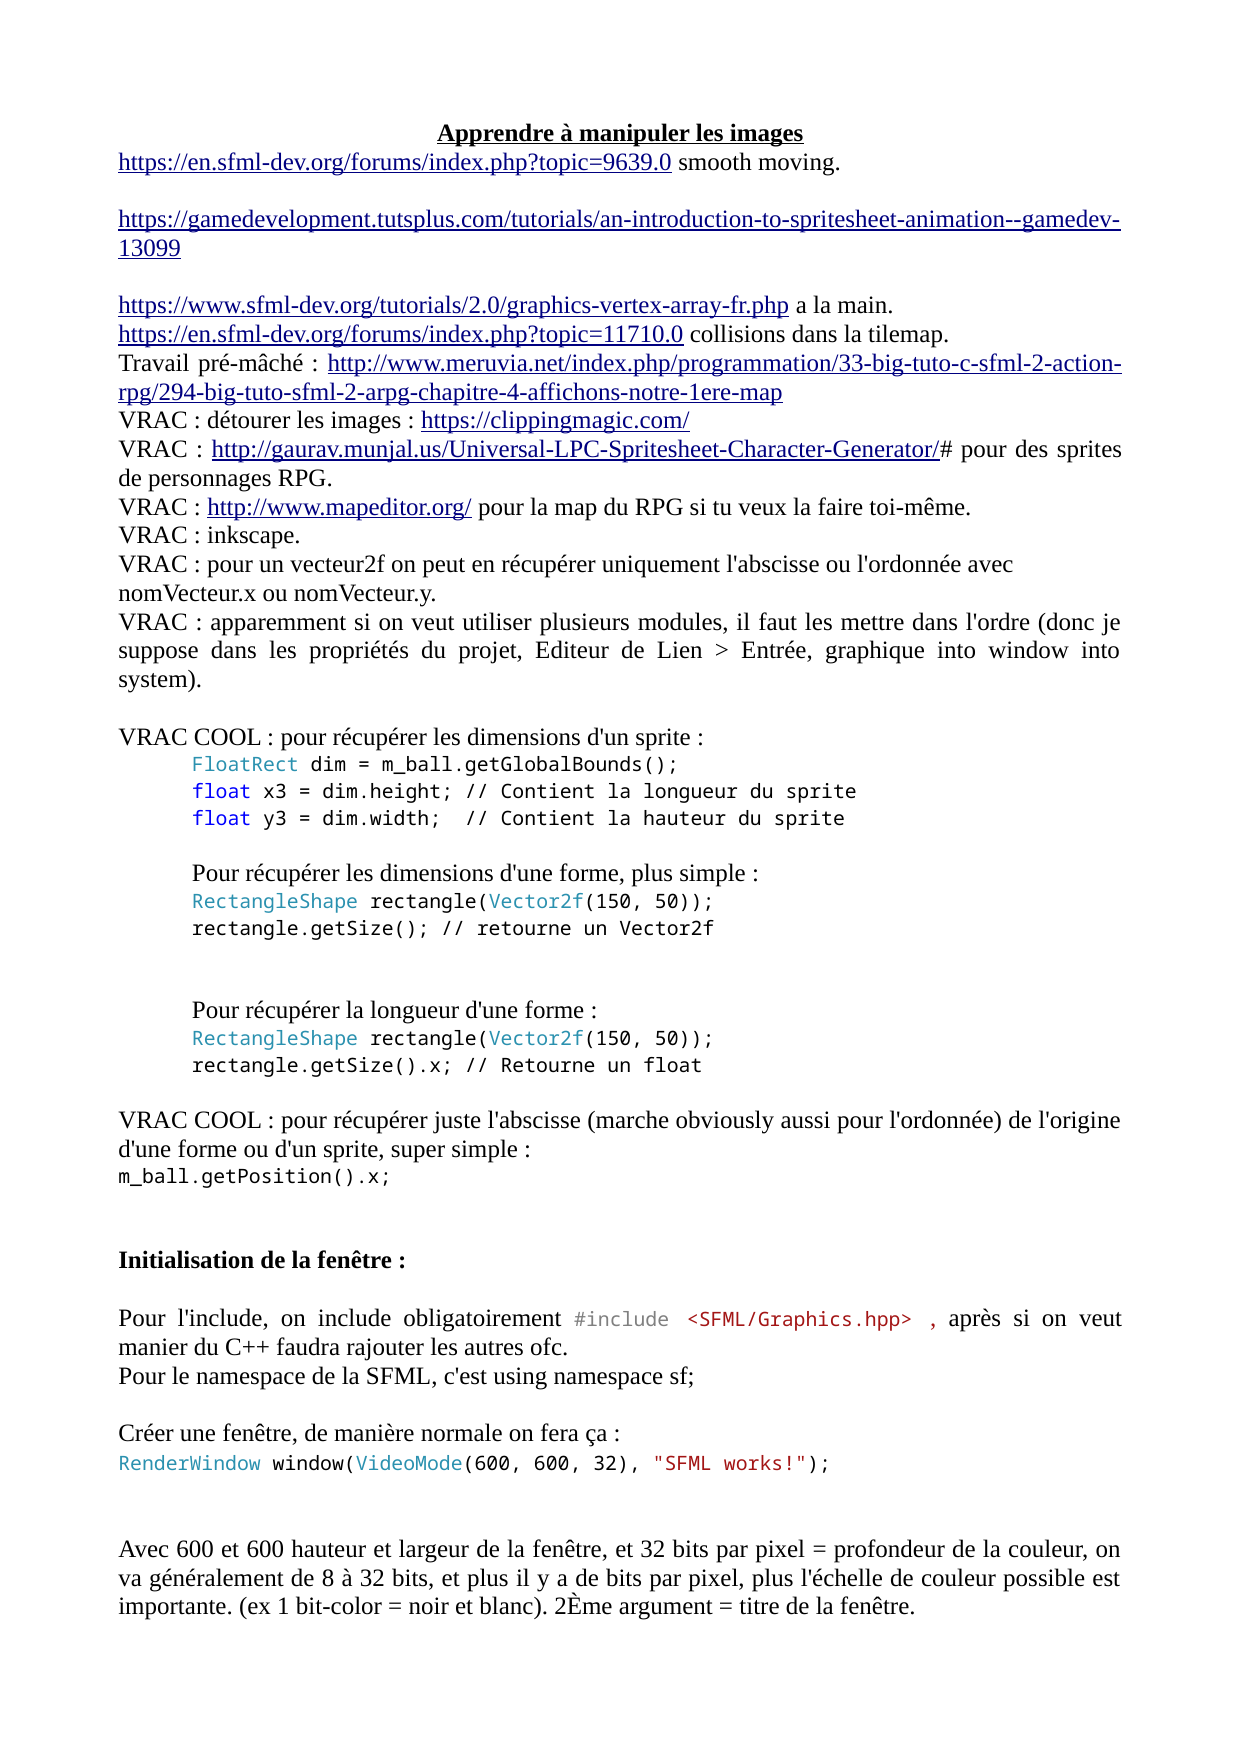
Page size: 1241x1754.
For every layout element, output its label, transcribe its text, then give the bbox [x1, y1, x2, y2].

text RectangleShape rectangle(Vector2f(150, 50)); [118, 887, 1122, 914]
text Pour le namespace de la SFML, c'est using namespace sf; [118, 1361, 1122, 1390]
text VRAC : détourer les images : https://clippingmagic.com/ [118, 406, 1122, 434]
text rectangle.getSize(); // retourne un Vector2f [118, 914, 1122, 941]
text VRAC : http://gaurav.munjal.us/Universal-LPC-Spritesheet-Character-Generator/# pour des sprites de personnages RPG. [118, 434, 1122, 492]
text VRAC COOL : pour récupérer juste l'abscisse (marche obviously aussi pour l'ordonnée) de l'origine d'une forme ou d'un sprite, super simple : [118, 1105, 1122, 1163]
text VRAC : pour un vecteur2f on peut en récupérer uniquement l'abscisse ou l'ordonnée avec [118, 549, 1122, 578]
text Avec 600 et 600 hauteur et largeur de la fenêtre, et 32 bits par pixel = profondeur de la couleur, on va généralement de 8 à 32 bits, et plus il y a de bits par pixel, plus l'échelle de couleur possible est importante. (ex 1 bit-color = noir et blanc). 2Ème argument = titre de la fenêtre. [118, 1534, 1122, 1620]
text Travail pré-mâché : http://www.meruvia.net/index.php/programmation/33-big-tuto-c-sfml-2-action-rpg/294-big-tuto-sfml-2-arpg-chapitre-4-affichons-notre-1ere-map [118, 348, 1122, 406]
text rectangle.getSize().x; // Retourne un float [118, 1051, 1122, 1078]
text m_ball.getPosition().x; [118, 1163, 1122, 1190]
text https://en.sfml-dev.org/forums/index.php?topic=9639.0 smooth moving. [118, 147, 1122, 176]
text RenderWindow window(VideoMode(600, 600, 32), "SFML works!"); [118, 1447, 1122, 1476]
text https://en.sfml-dev.org/forums/index.php?topic=11710.0 collisions dans la tilemap. [118, 319, 1122, 348]
text Pour récupérer les dimensions d'une forme, plus simple : [118, 858, 1122, 887]
text Pour récupérer la longueur d'une forme : [118, 995, 1122, 1024]
text https://www.sfml-dev.org/tutorials/2.0/graphics-vertex-array-fr.php a la main. [118, 291, 1122, 319]
text https://gamedevelopment.tutsplus.com/tutorials/an-introduction-to-spritesheet-animation--gamedev-13099 [118, 204, 1122, 262]
text VRAC COOL : pour récupérer les dimensions d'un sprite : [118, 722, 1122, 751]
text float x3 = dim.height; // Contient la longueur du sprite [118, 778, 1122, 804]
text nomVecteur.x ou nomVecteur.y. [118, 578, 1122, 607]
text VRAC : inkscape. [118, 521, 1122, 549]
text FloatRect dim = m_ball.getGlobalBounds(); [118, 751, 1122, 778]
text float y3 = dim.width; // Contient la hauteur du sprite [118, 804, 1122, 832]
text Pour l'include, on include obligatoirement #include <SFML/Graphics.hpp> , après si on veut manier du C++ faudra rajouter les autres ofc. [118, 1303, 1122, 1361]
text VRAC : apparemment si on veut utiliser plusieurs modules, il faut les mettre dans l'ordre (donc je suppose dans les propriétés du projet, Editeur de Lien > Entrée, graphique into window into system). [118, 607, 1122, 693]
text Initialisation de la fenêtre : [118, 1246, 1122, 1274]
text Apprendre à manipuler les images [118, 118, 1122, 147]
text RectangleShape rectangle(Vector2f(150, 50)); [118, 1024, 1122, 1051]
text Créer une fenêtre, de manière normale on fera ça : [118, 1418, 1122, 1447]
text VRAC : http://www.mapeditor.org/ pour la map du RPG si tu veux la faire toi-même. [118, 492, 1122, 521]
